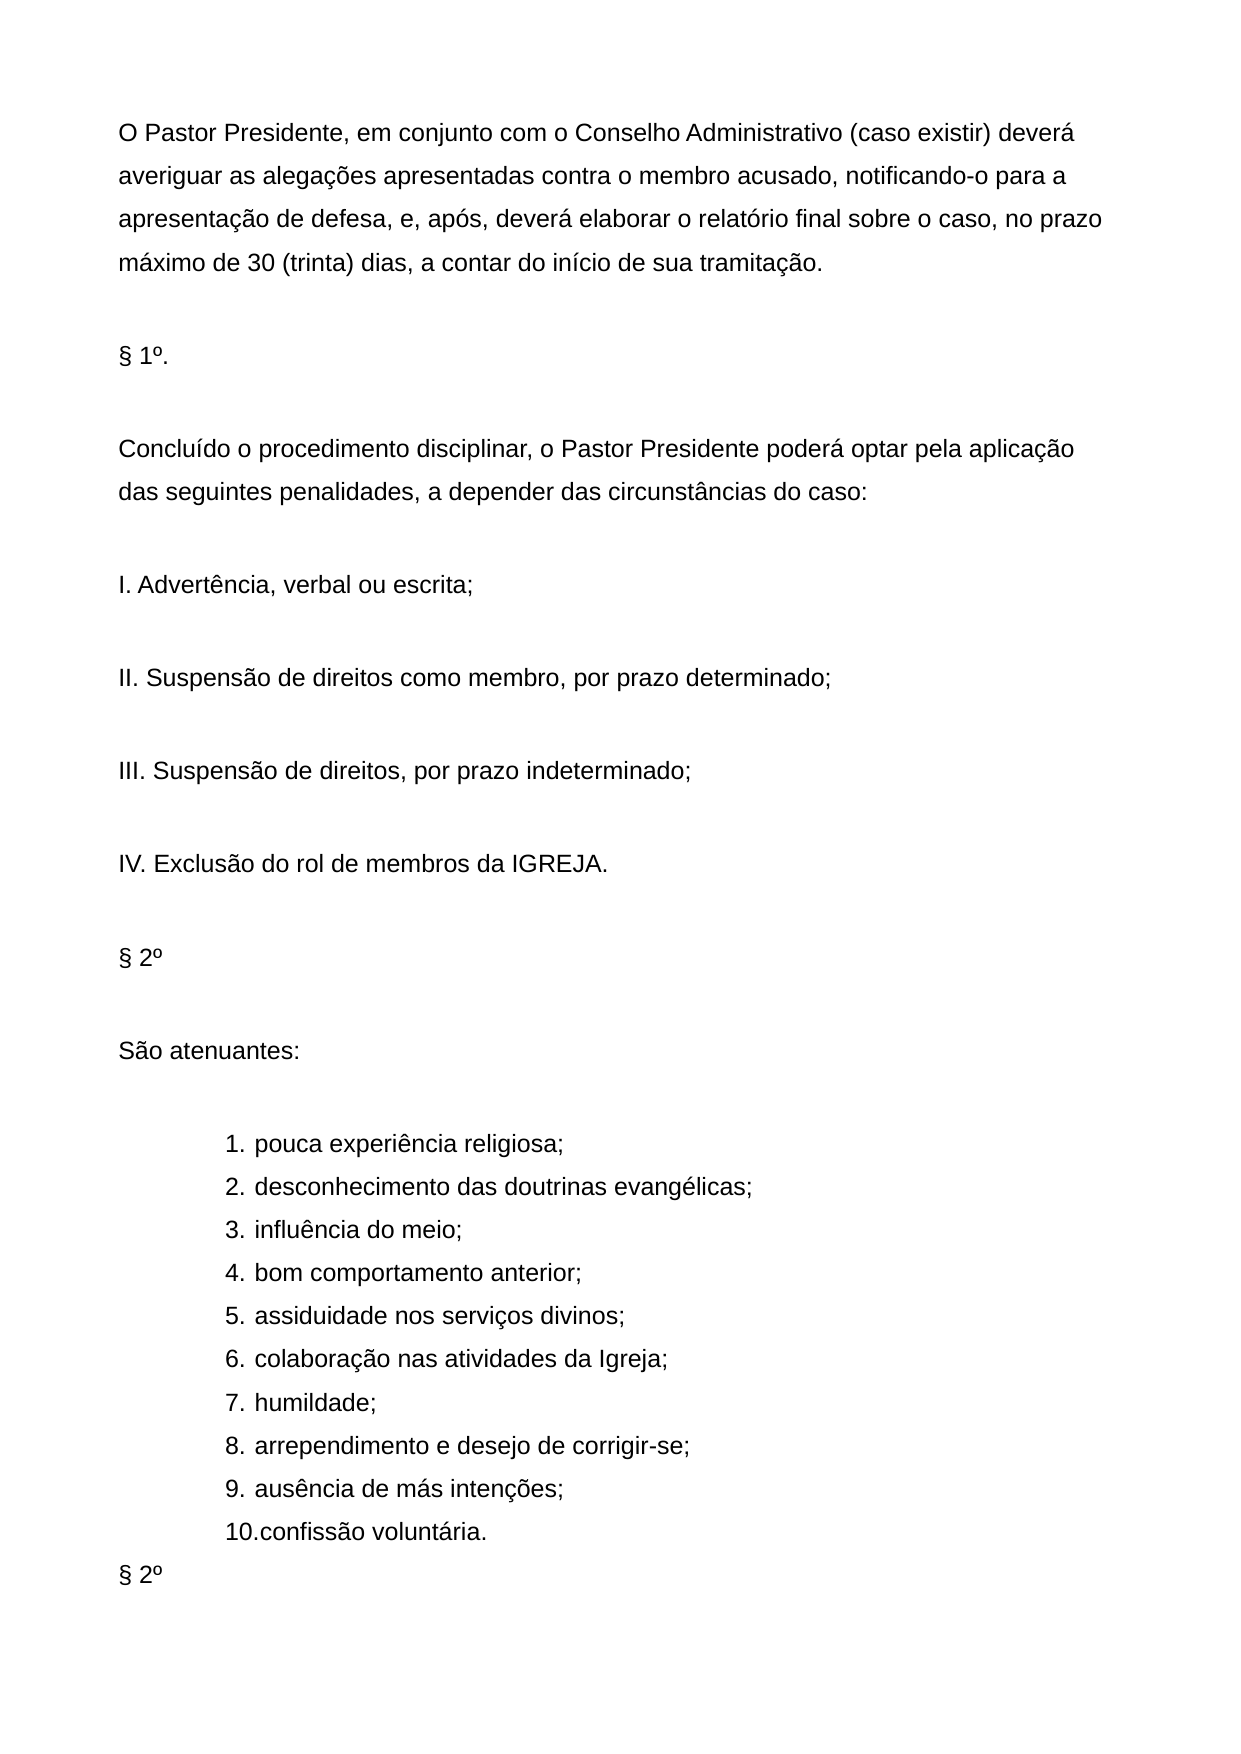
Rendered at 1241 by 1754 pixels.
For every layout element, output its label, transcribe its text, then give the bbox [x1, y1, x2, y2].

list humildade; [225, 1387, 1122, 1416]
text São atenuantes: [118, 1036, 1122, 1064]
text Concluído o procedimento disciplinar, o Pastor Presidente poderá optar pela aplicação das seguintes penalidades, a depender das circunstâncias do caso: [118, 434, 1122, 506]
text I. Advertência, verbal ou escrita; [118, 570, 1122, 599]
text § 2º [118, 942, 1122, 971]
list confissão voluntária. [225, 1517, 1122, 1546]
list influência do meio; [225, 1215, 1122, 1244]
text IV. Exclusão do rol de membros da IGREJA. [118, 849, 1122, 878]
text O Pastor Presidente, em conjunto com o Conselho Administrativo (caso existir) deverá averiguar as alegações apresentadas contra o membro acusado, notificando-o para a apresentação de defesa, e, após, deverá elaborar o relatório final sobre o caso, no prazo máximo de 30 (trinta) dias, a contar do início de sua tramitação. [118, 118, 1122, 276]
list assiduidade nos serviços divinos; [225, 1301, 1122, 1330]
list pouca experiência religiosa; [225, 1129, 1122, 1157]
list desconhecimento das doutrinas evangélicas; [225, 1172, 1122, 1201]
list arrependimento e desejo de corrigir-se; [225, 1431, 1122, 1459]
list ausência de más intenções; [225, 1474, 1122, 1502]
text III. Suspensão de direitos, por prazo indeterminado; [118, 756, 1122, 785]
list colaboração nas atividades da Igreja; [225, 1344, 1122, 1373]
text § 1º. [118, 341, 1122, 369]
text II. Suspensão de direitos como membro, por prazo determinado; [118, 663, 1122, 692]
list bom comportamento anterior; [225, 1258, 1122, 1287]
text § 2º [118, 1560, 1122, 1589]
